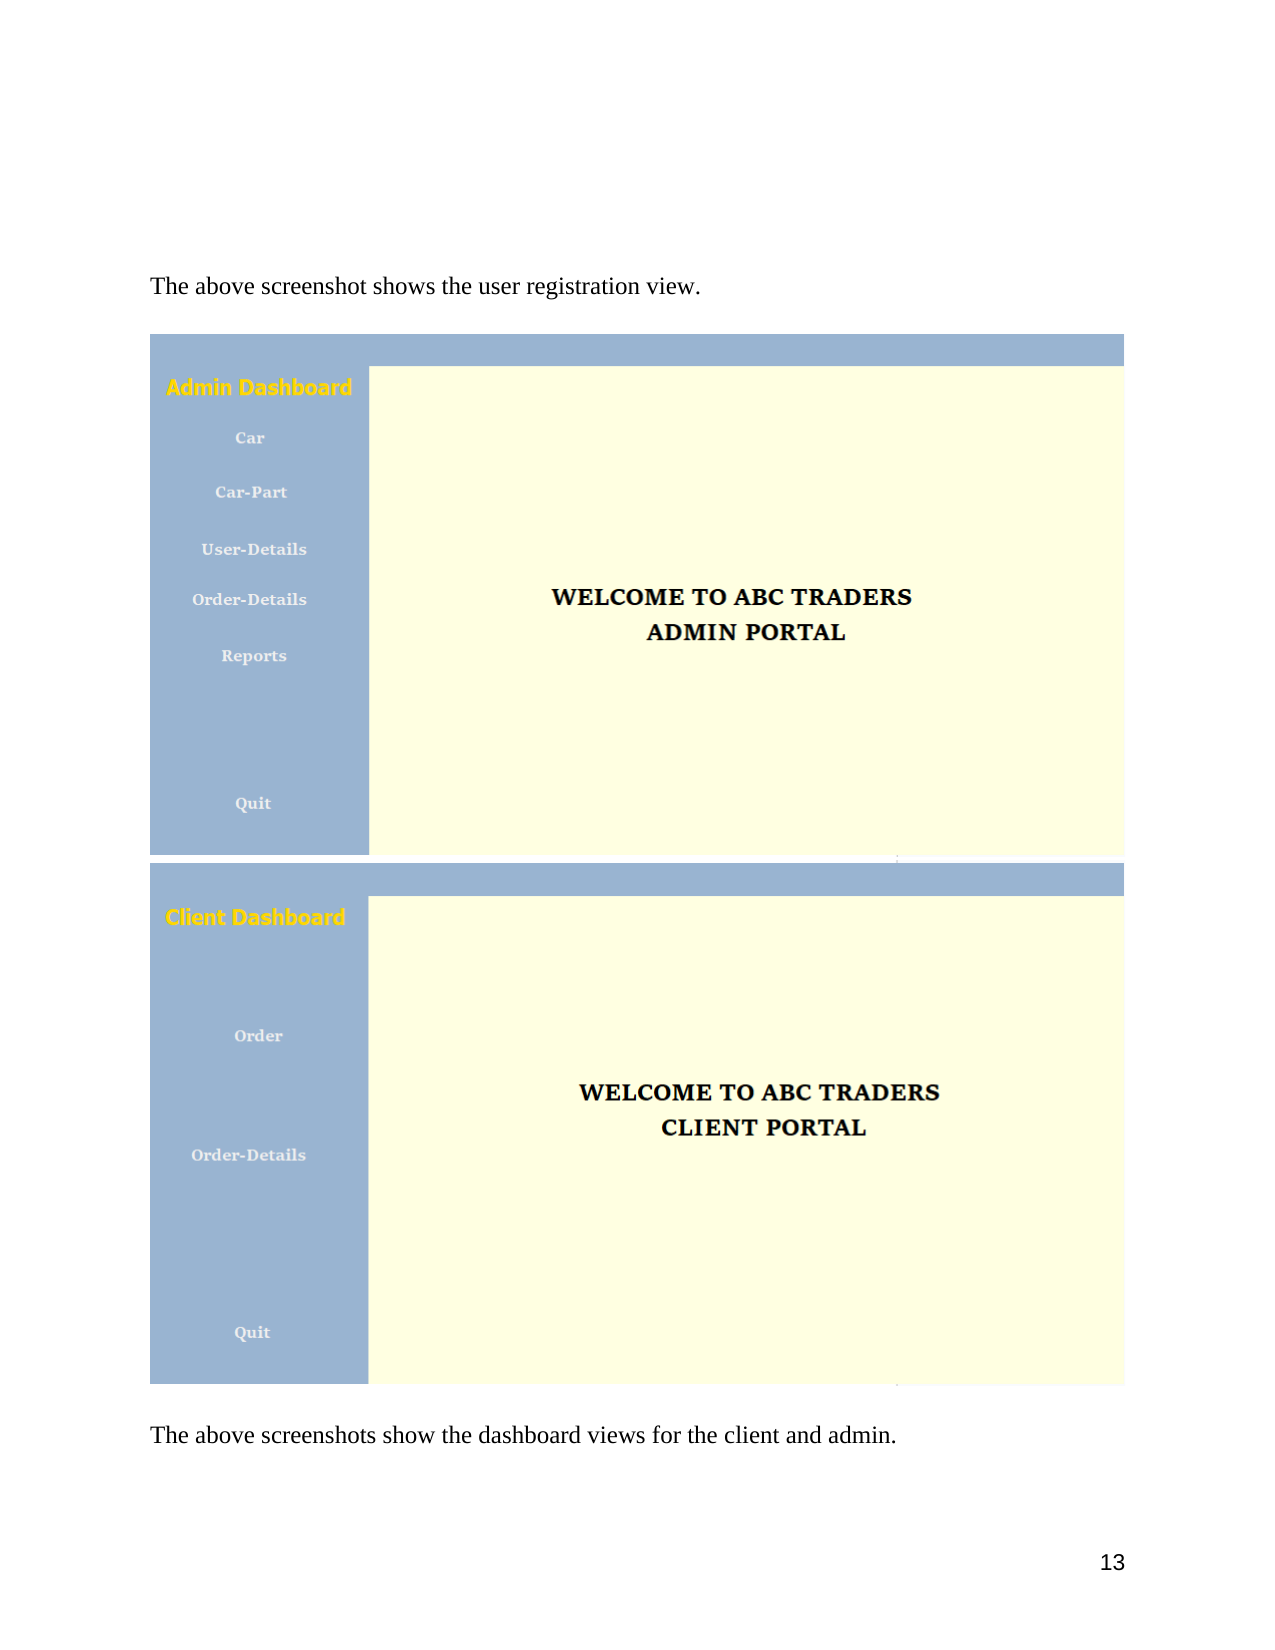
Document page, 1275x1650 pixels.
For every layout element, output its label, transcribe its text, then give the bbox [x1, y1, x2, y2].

picture [150, 334, 1125, 857]
picture [150, 860, 1125, 1386]
text The above screenshot shows the user registration view. [150, 271, 1125, 299]
text The above screenshots show the dashboard views for the client and admin. [150, 1420, 1125, 1449]
